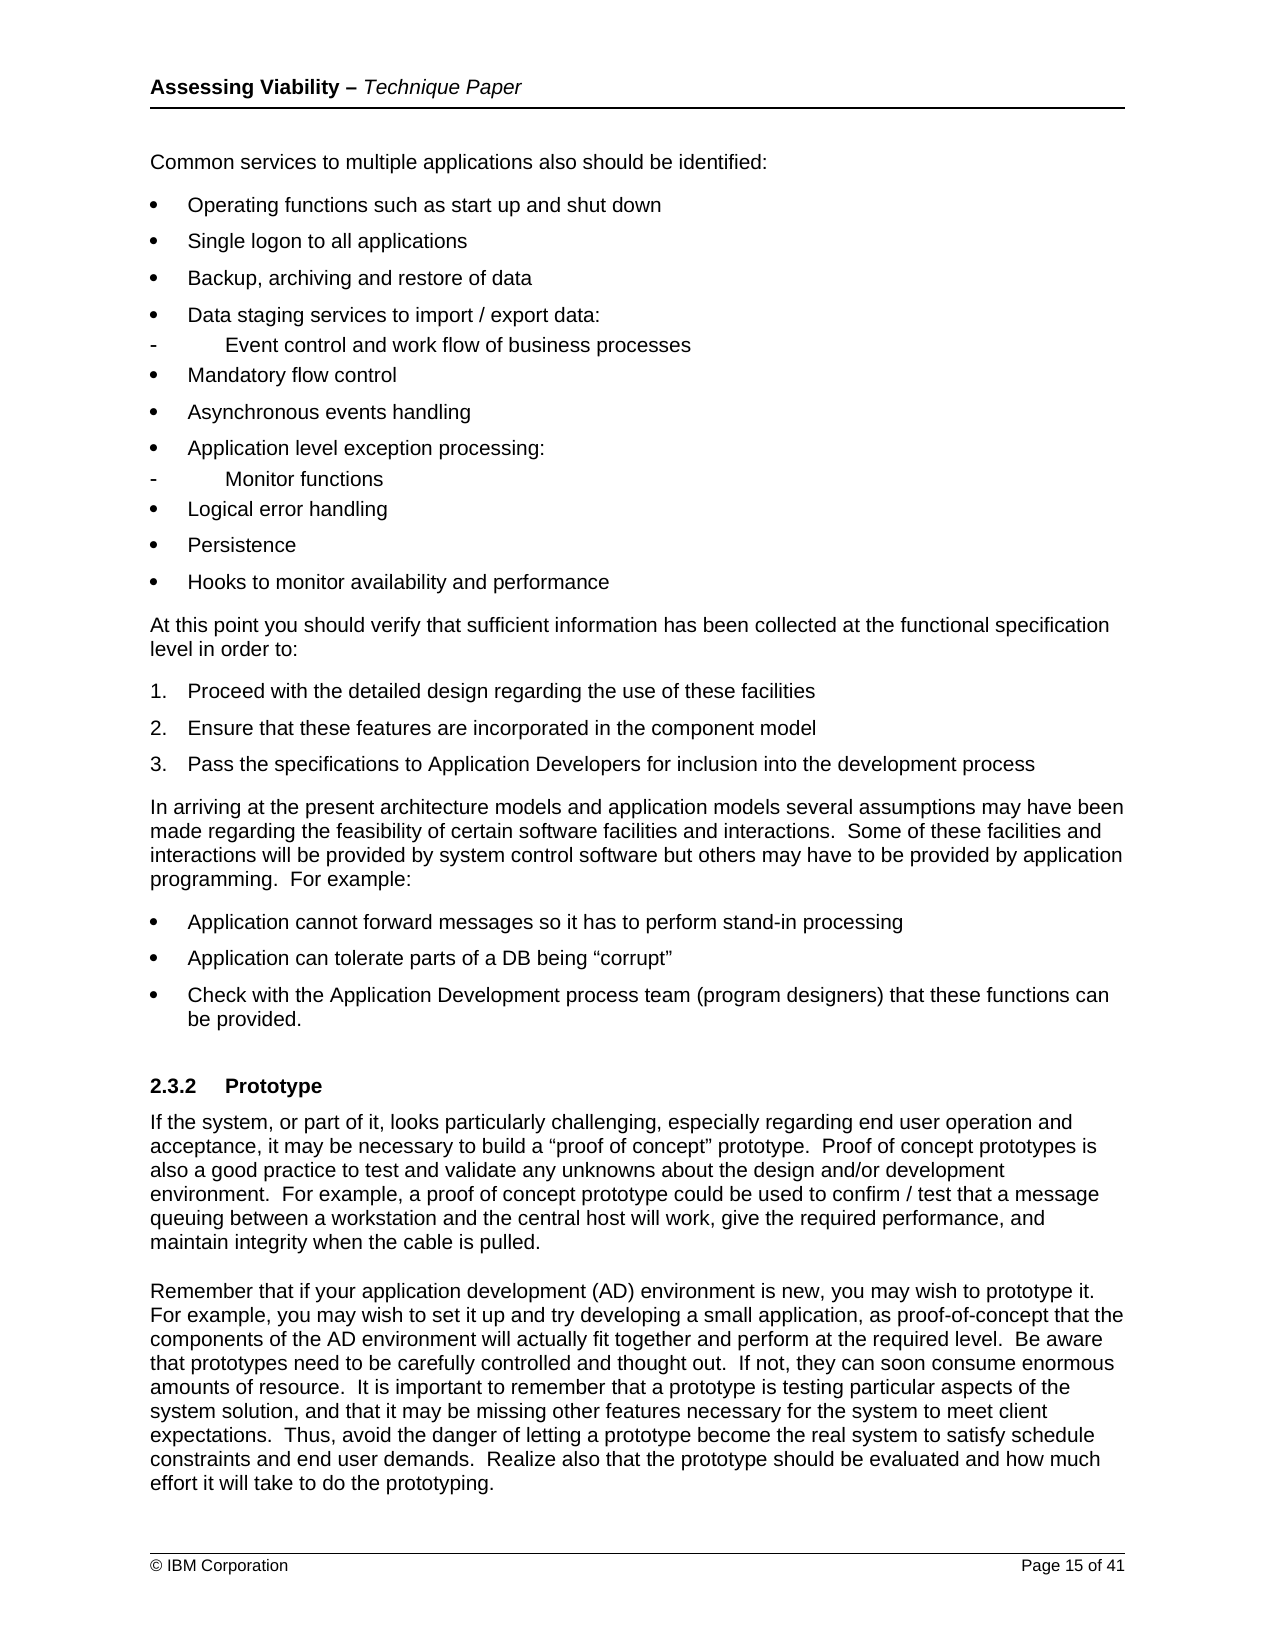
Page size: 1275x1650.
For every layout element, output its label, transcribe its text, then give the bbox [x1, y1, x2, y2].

text Common services to multiple applications also should be identified: [150, 150, 1125, 174]
list Proceed with the detailed design regarding the use of these facilities [150, 679, 1125, 703]
list Application level exception processing: [150, 436, 1125, 460]
list Application can tolerate parts of a DB being “corrupt” [150, 946, 1125, 970]
list Ensure that these features are incorporated in the component model [150, 716, 1125, 740]
list Data staging services to import / export data: [150, 302, 1125, 326]
list Logical error handling [150, 497, 1125, 521]
list Event control and work flow of business processes [150, 333, 1125, 357]
list Asynchronous events handling [150, 399, 1125, 424]
text If the system, or part of it, looks particularly challenging, especially regarding end user operation and acceptance, it may be necessary to build a “proof of concept” prototype. Proof of concept prototypes is also a good practice to test and validate any unknowns about the design and/or development environment. For example, a proof of concept prototype could be used to confirm / test that a message queuing between a workstation and the central host will work, give the required performance, and maintain integrity when the cable is pulled. [150, 1110, 1125, 1254]
list Mandatory flow control [150, 363, 1125, 387]
list Persistence [150, 533, 1125, 557]
subtitle Prototype [150, 1073, 1125, 1097]
list Operating functions such as start up and shut down [150, 193, 1125, 217]
list Backup, archiving and restore of data [150, 266, 1125, 290]
list Hooks to monitor availability and performance [150, 570, 1125, 594]
list Pass the specifications to Application Developers for inclusion into the development process [150, 752, 1125, 776]
list Monitor functions [150, 466, 1125, 491]
text At this point you should verify that sufficient information has been collected at the functional specification level in order to: [150, 613, 1125, 661]
list Check with the Application Development process team (program designers) that these functions can be provided. [150, 983, 1125, 1031]
text Remember that if your application development (AD) environment is new, you may wish to prototype it. For example, you may wish to set it up and try developing a small application, as proof-of-concept that the components of the AD environment will actually fit together and perform at the required level. Be aware that prototypes need to be carefully controlled and thought out. If not, they can soon consume enormous amounts of resource. It is important to remember that a prototype is testing particular aspects of the system solution, and that it may be missing other features necessary for the system to meet client expectations. Thus, avoid the danger of letting a prototype become the real system to satisfy schedule constraints and end user demands. Realize also that the prototype should be evaluated and how much effort it will take to do the prototyping. [150, 1279, 1125, 1494]
list Application cannot forward messages so it has to perform stand-in processing [150, 909, 1125, 934]
text In arriving at the present architecture models and application models several assumptions may have been made regarding the feasibility of certain software facilities and interactions. Some of these facilities and interactions will be provided by system control software but others may have to be provided by application programming. For example: [150, 795, 1125, 891]
list Single logon to all applications [150, 229, 1125, 253]
